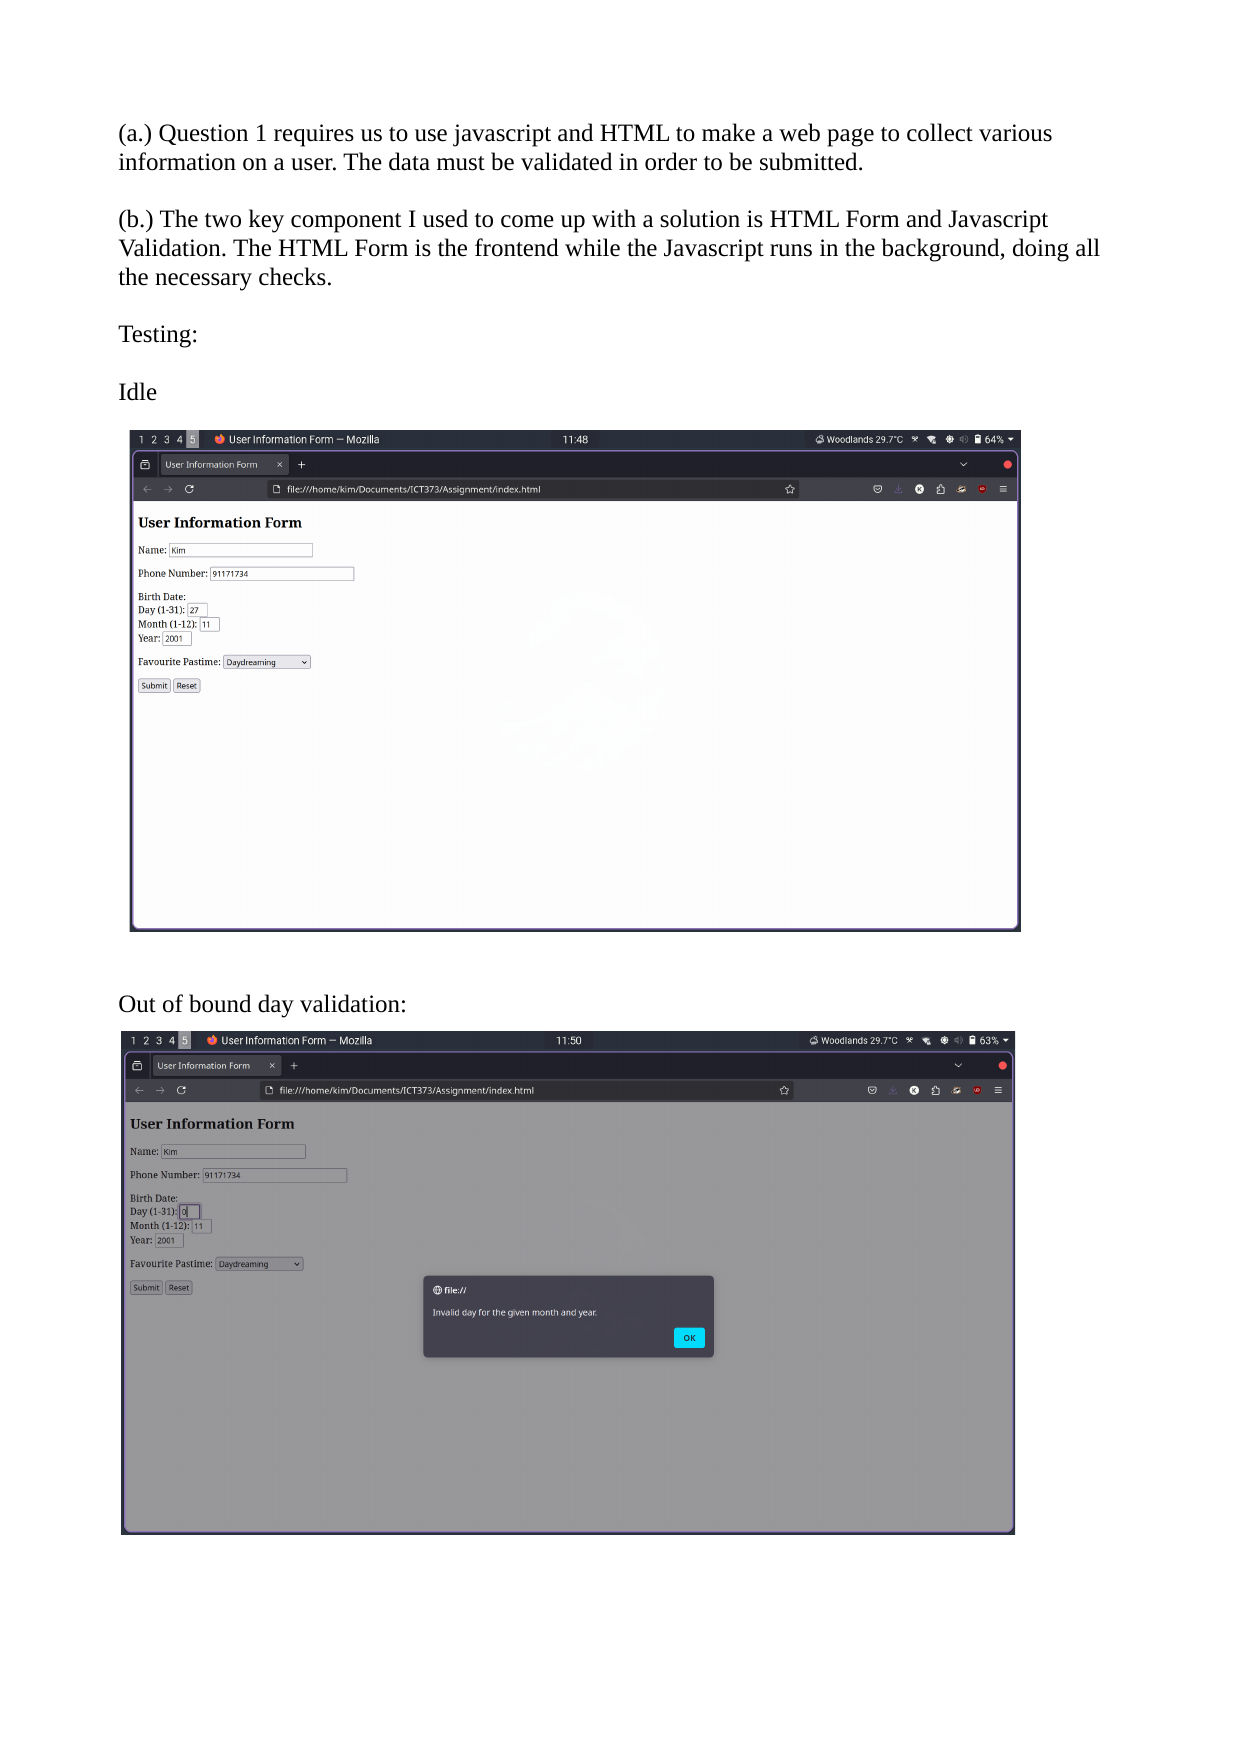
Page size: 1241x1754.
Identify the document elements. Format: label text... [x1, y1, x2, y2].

picture [121, 1031, 1016, 1535]
text (a.) Question 1 requires us to use javascript and HTML to make a web page to collect various information on a user. The data must be validated in order to be submitted. [118, 118, 1122, 176]
text Idle [118, 348, 1122, 406]
picture [129, 430, 1021, 932]
text (b.) The two key component I used to come up with a solution is HTML Form and Javascript Validation. The HTML Form is the frontend while the Javascript runs in the background, doing all the necessary checks. [118, 204, 1122, 291]
text Out of bound day validation: [118, 989, 1122, 1563]
text Testing: [118, 319, 1122, 348]
